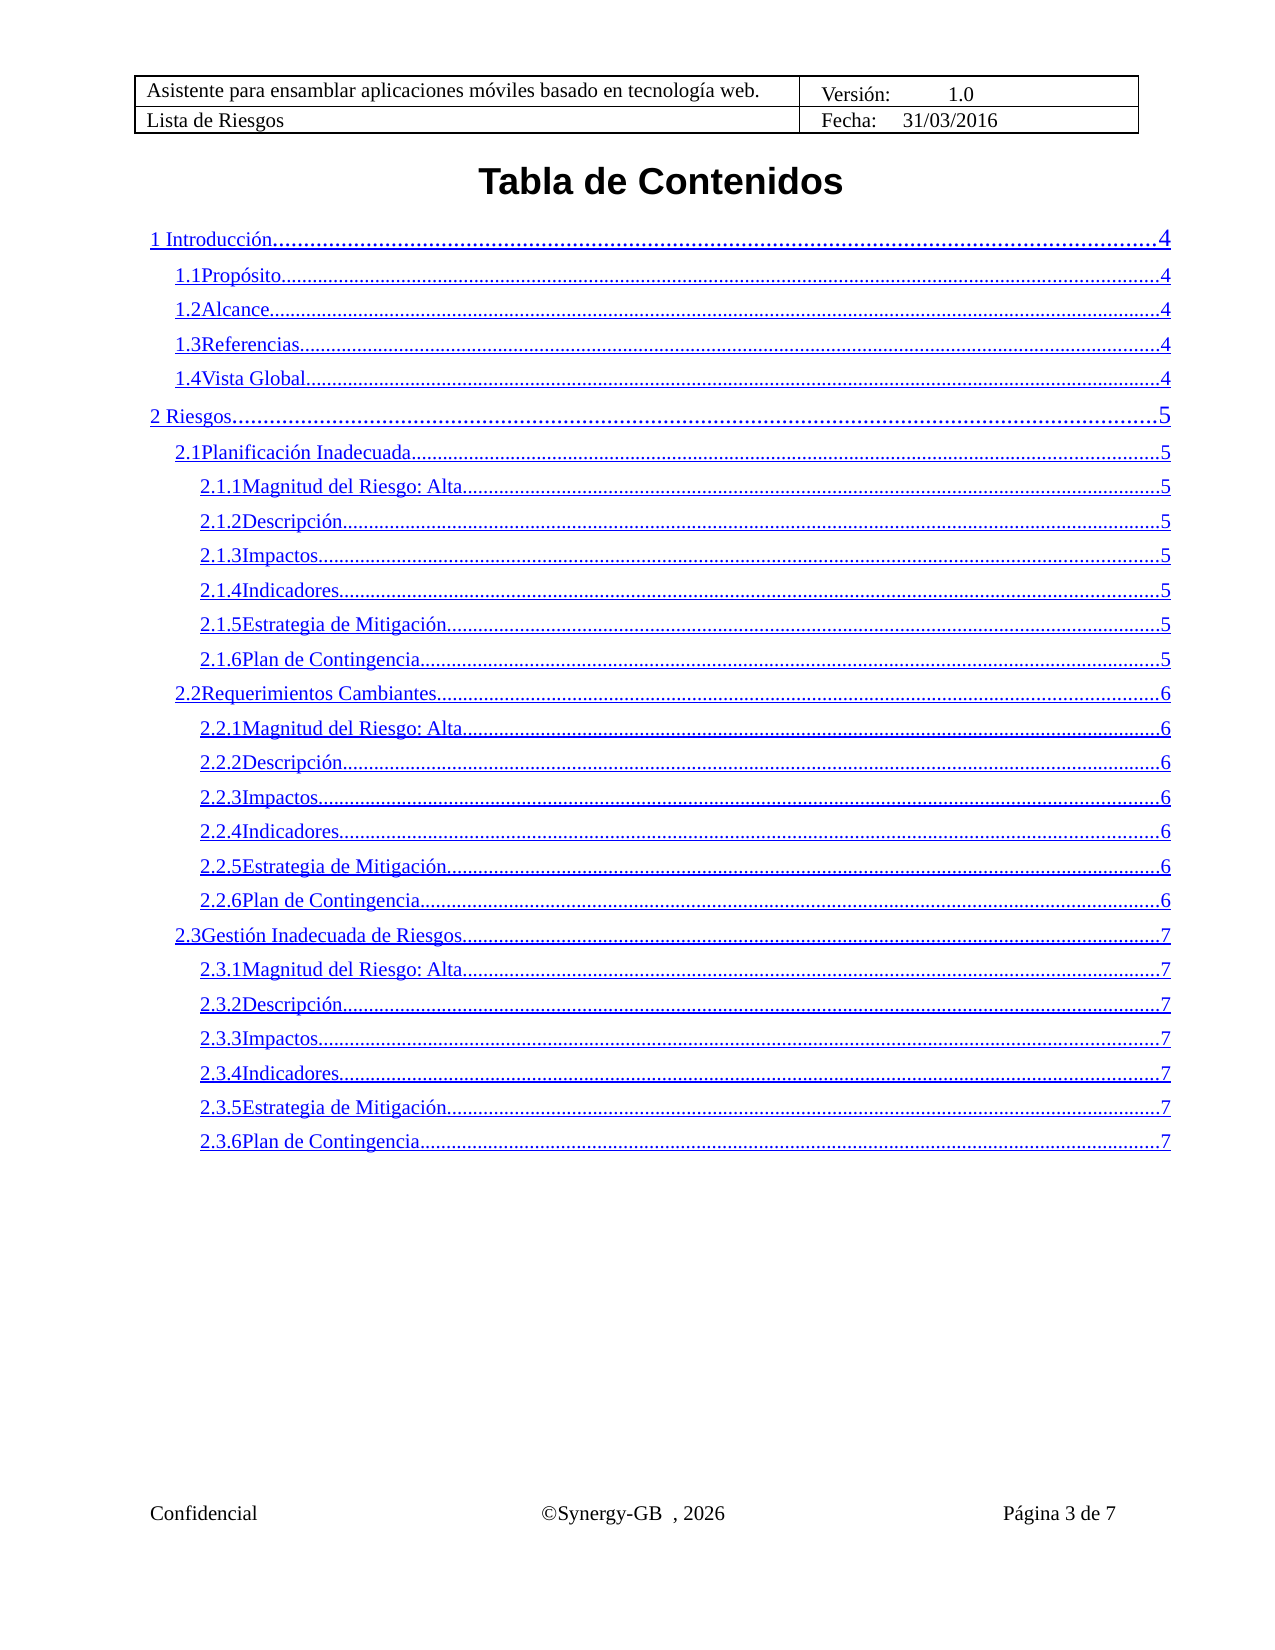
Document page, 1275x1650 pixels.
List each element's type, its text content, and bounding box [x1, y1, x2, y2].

text 2.2.4 Indicadores 6 [200, 819, 1172, 843]
text 2.2.2 Descripción 6 [200, 750, 1172, 774]
text 2.3 Gestión Inadecuada de Riesgos 7 [175, 922, 1172, 947]
text 1 Introducción 4 [150, 223, 1172, 252]
text 1.1 Propósito 4 [175, 263, 1172, 287]
text 1.3 Referencias 4 [175, 332, 1172, 356]
text 2.2 Requerimientos Cambiantes 6 [175, 681, 1172, 705]
text 2.1.2 Descripción 5 [200, 509, 1172, 533]
text 2.1.5 Estrategia de Mitigación 5 [200, 612, 1172, 636]
text 2.3.4 Indicadores 7 [200, 1060, 1172, 1084]
text 2.1.6 Plan de Contingencia 5 [200, 647, 1172, 671]
text 2.3.2 Descripción 7 [200, 991, 1172, 1016]
text 2.3.6 Plan de Contingencia 7 [200, 1129, 1172, 1153]
text 2.3.5 Estrategia de Mitigación 7 [200, 1095, 1172, 1119]
text 2.2.6 Plan de Contingencia 6 [200, 888, 1172, 912]
subtitle Tabla de Contenidos [150, 159, 1172, 202]
text 2 Riesgos 5 [150, 401, 1172, 429]
text 2.2.1 Magnitud del Riesgo: Alta 6 [200, 716, 1172, 740]
text 2.1.4 Indicadores 5 [200, 578, 1172, 602]
text 2.1.3 Impactos 5 [200, 543, 1172, 567]
text 2.2.5 Estrategia de Mitigación 6 [200, 853, 1172, 878]
text 2.2.3 Impactos 6 [200, 784, 1172, 809]
text 2.3.1 Magnitud del Riesgo: Alta 7 [200, 957, 1172, 981]
text 2.3.3 Impactos 7 [200, 1026, 1172, 1050]
text 2.1.1 Magnitud del Riesgo: Alta 5 [200, 474, 1172, 498]
text 1.4 Vista Global 4 [175, 366, 1172, 390]
text 1.2 Alcance 4 [175, 297, 1172, 321]
text 2.1 Planificación Inadecuada 5 [175, 440, 1172, 464]
